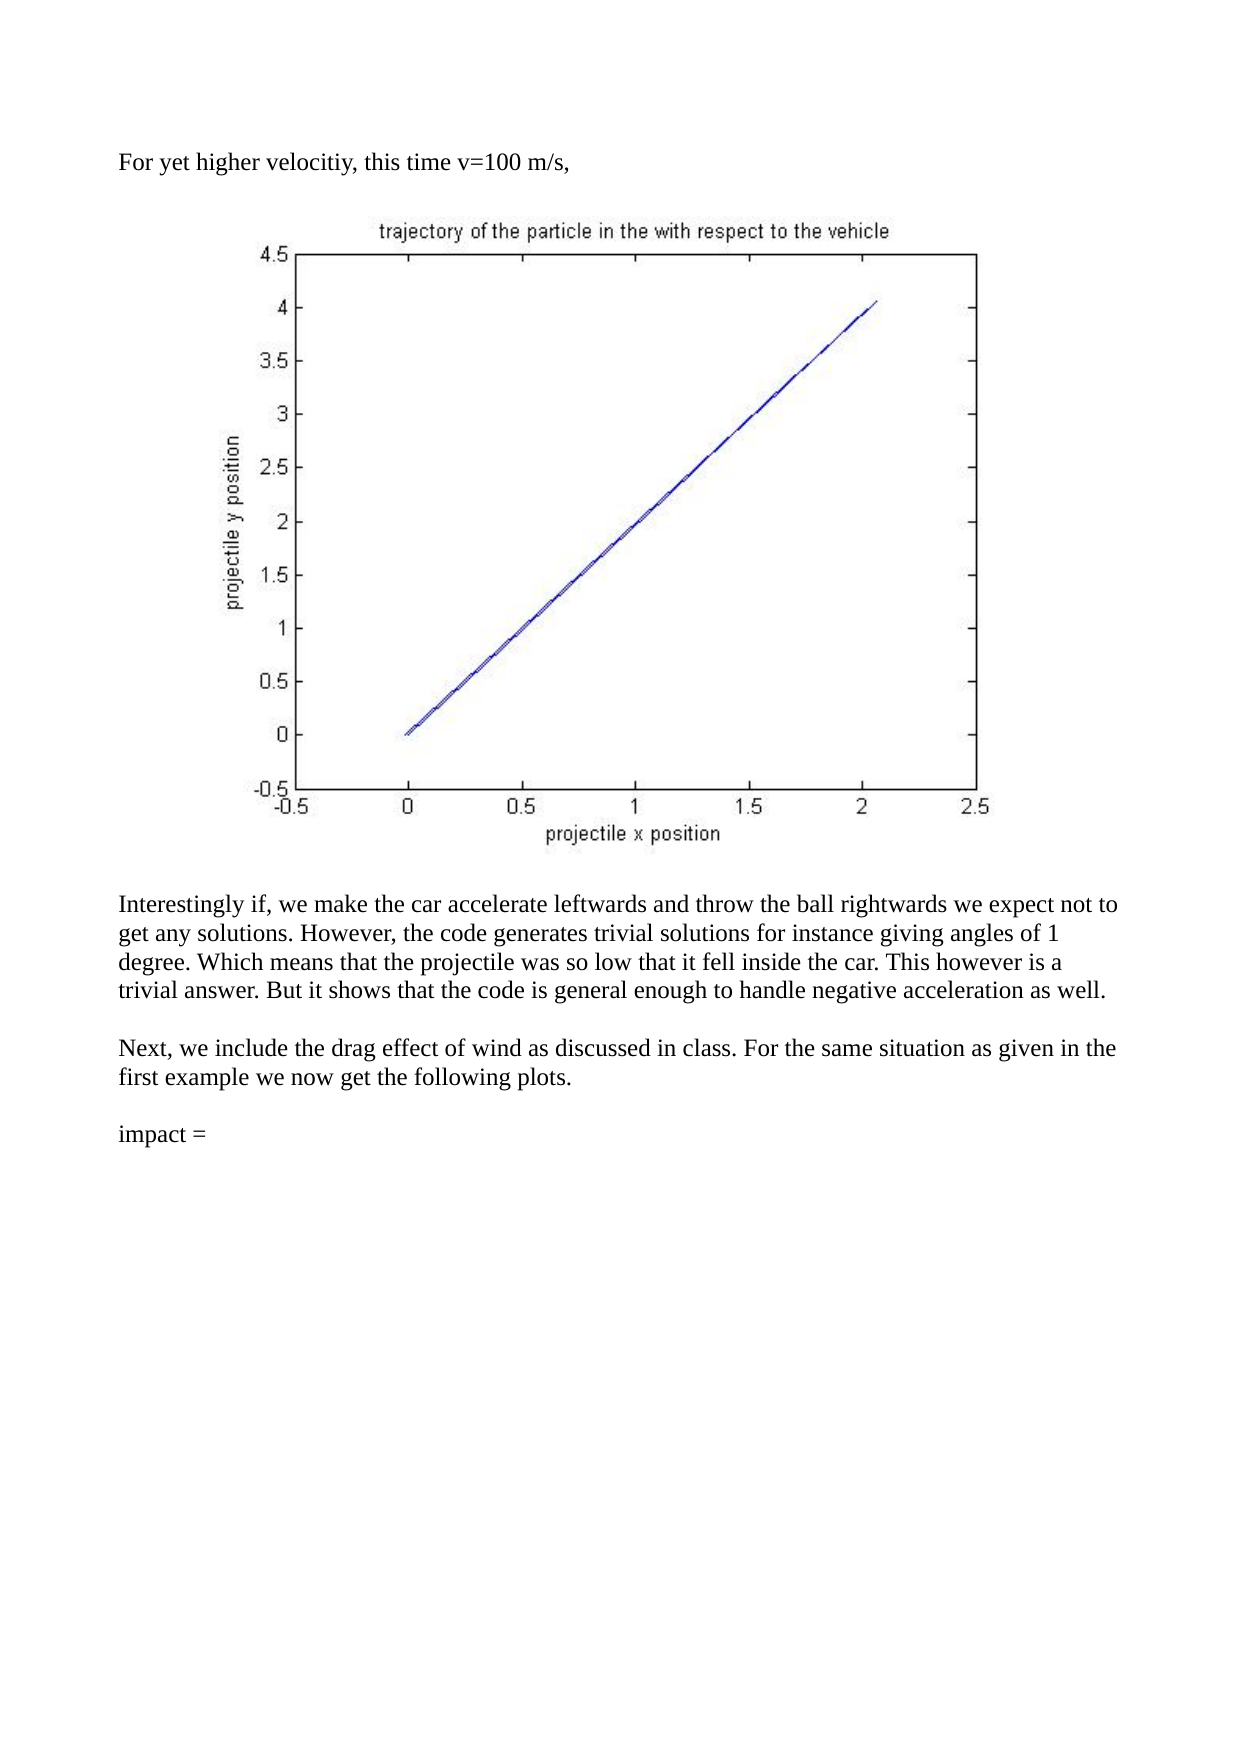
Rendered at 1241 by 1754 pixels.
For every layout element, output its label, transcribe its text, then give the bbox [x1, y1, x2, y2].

picture [181, 204, 1059, 861]
text impact = [118, 1119, 1122, 1148]
text Interestingly if, we make the car accelerate leftwards and throw the ball rightwards we expect not to get any solutions. However, the code generates trivial solutions for instance giving angles of 1 degree. Which means that the projectile was so low that it fell inside the car. This however is a trivial answer. But it shows that the code is general enough to handle negative acceleration as well. [118, 889, 1122, 1004]
text Next, we include the drag effect of wind as discussed in class. For the same situation as given in the first example we now get the following plots. [118, 1033, 1122, 1091]
text For yet higher velocitiy, this time v=100 m/s, [118, 147, 1122, 176]
